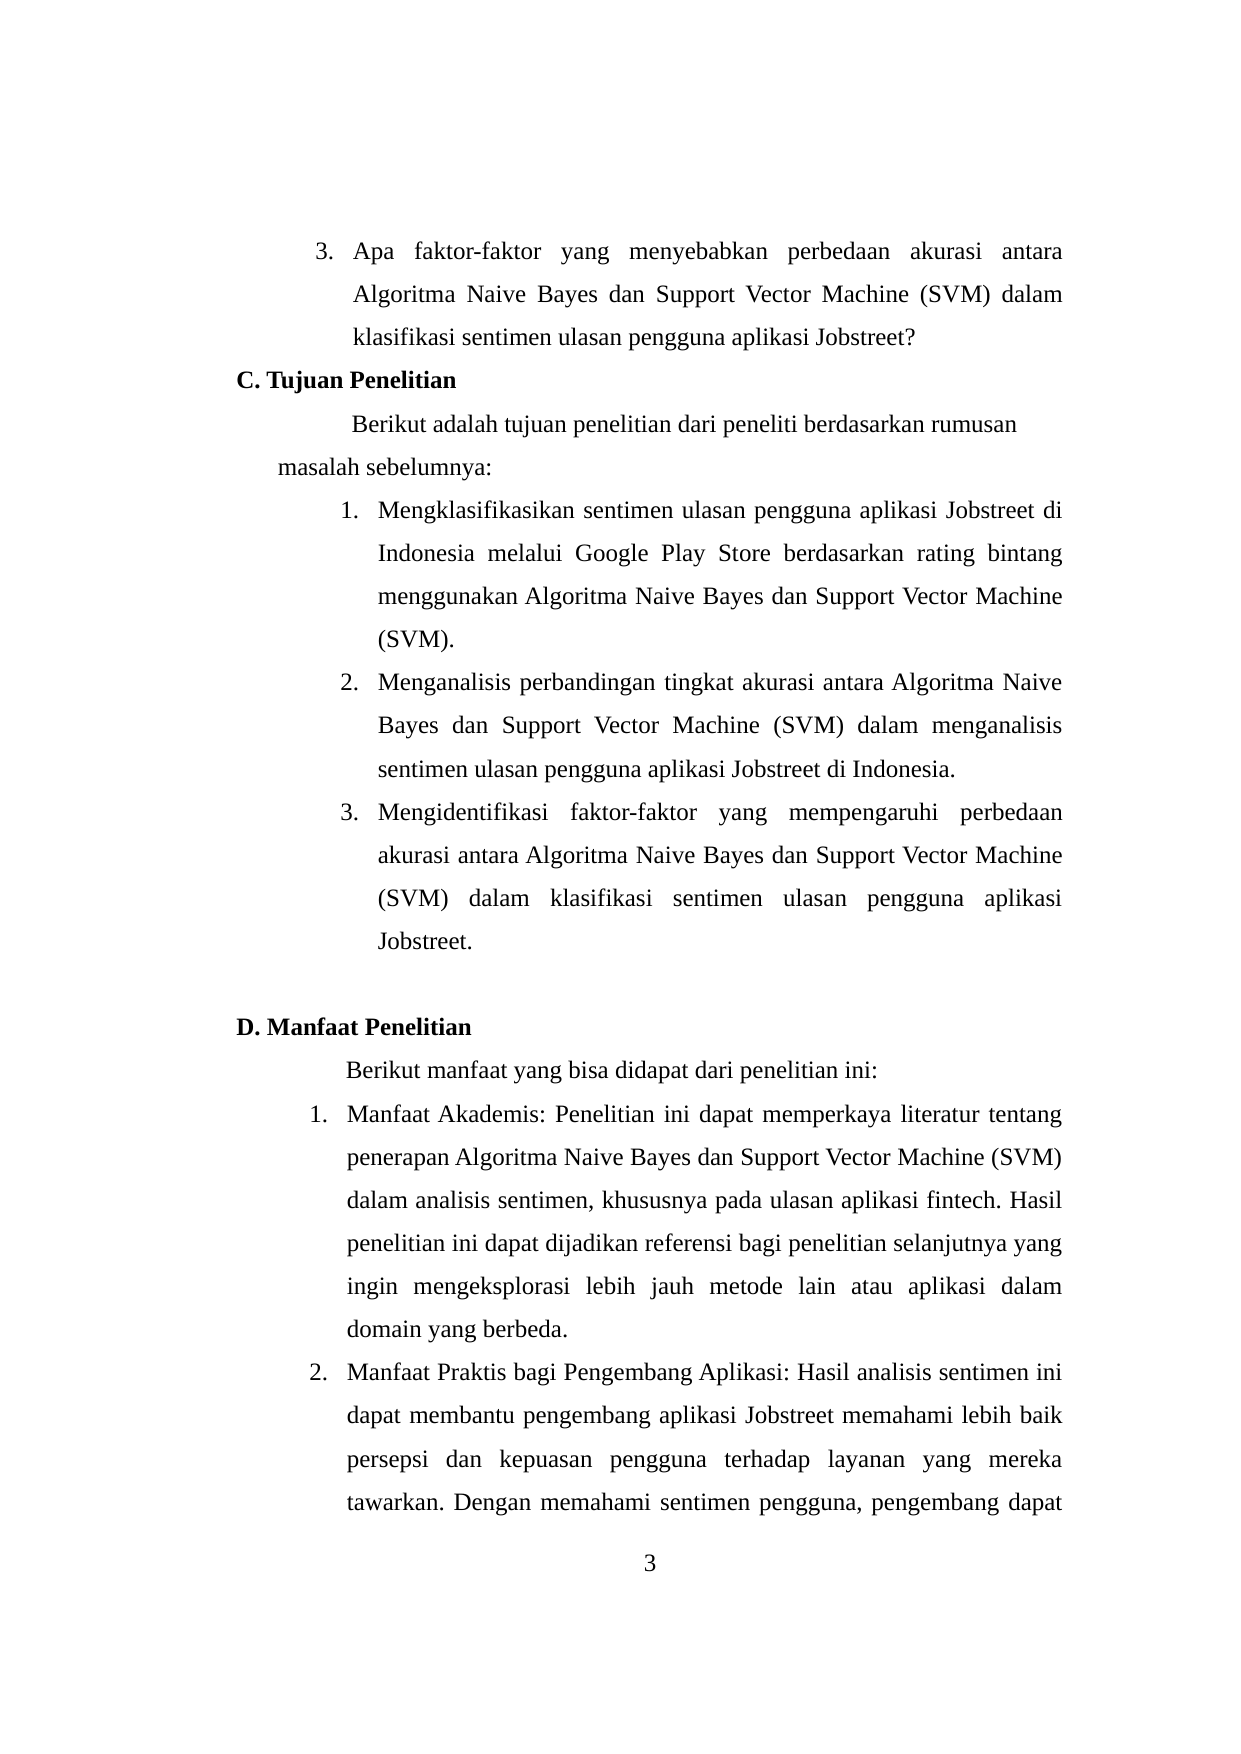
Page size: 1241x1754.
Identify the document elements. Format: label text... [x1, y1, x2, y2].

text D. Manfaat Penelitian [236, 1012, 1063, 1041]
list Manfaat Akademis: Penelitian ini dapat memperkaya literatur tentang penerapan Algoritma Naive Bayes dan Support Vector Machine (SVM) dalam analisis sentimen, khususnya pada ulasan aplikasi fintech. Hasil penelitian ini dapat dijadikan referensi bagi penelitian selanjutnya yang ingin mengeksplorasi lebih jauh metode lain atau aplikasi dalam domain yang berbeda. [309, 1099, 1063, 1343]
text Berikut manfaat yang bisa didapat dari penelitian ini: [272, 1056, 1063, 1084]
list Apa faktor-faktor yang menyebabkan perbedaan akurasi antara Algoritma Naive Bayes dan Support Vector Machine (SVM) dalam klasifikasi sentimen ulasan pengguna aplikasi Jobstreet? [315, 236, 1063, 351]
list Menganalisis perbandingan tingkat akurasi antara Algoritma Naive Bayes dan Support Vector Machine (SVM) dalam menganalisis sentimen ulasan pengguna aplikasi Jobstreet di Indonesia. [340, 667, 1063, 782]
text C. Tujuan Penelitian [236, 366, 1063, 394]
text Berikut adalah tujuan penelitian dari peneliti berdasarkan rumusan masalah sebelumnya: [278, 409, 1063, 481]
list Mengklasifikasikan sentimen ulasan pengguna aplikasi Jobstreet di Indonesia melalui Google Play Store berdasarkan rating bintang menggunakan Algoritma Naive Bayes dan Support Vector Machine (SVM). [340, 495, 1063, 653]
list Mengidentifikasi faktor-faktor yang mempengaruhi perbedaan akurasi antara Algoritma Naive Bayes dan Support Vector Machine (SVM) dalam klasifikasi sentimen ulasan pengguna aplikasi Jobstreet. [340, 797, 1063, 955]
list Manfaat Praktis bagi Pengembang Aplikasi: Hasil analisis sentimen ini dapat membantu pengembang aplikasi Jobstreet memahami lebih baik persepsi dan kepuasan pengguna terhadap layanan yang mereka tawarkan. Dengan memahami sentimen pengguna, pengembang dapat [309, 1357, 1063, 1516]
